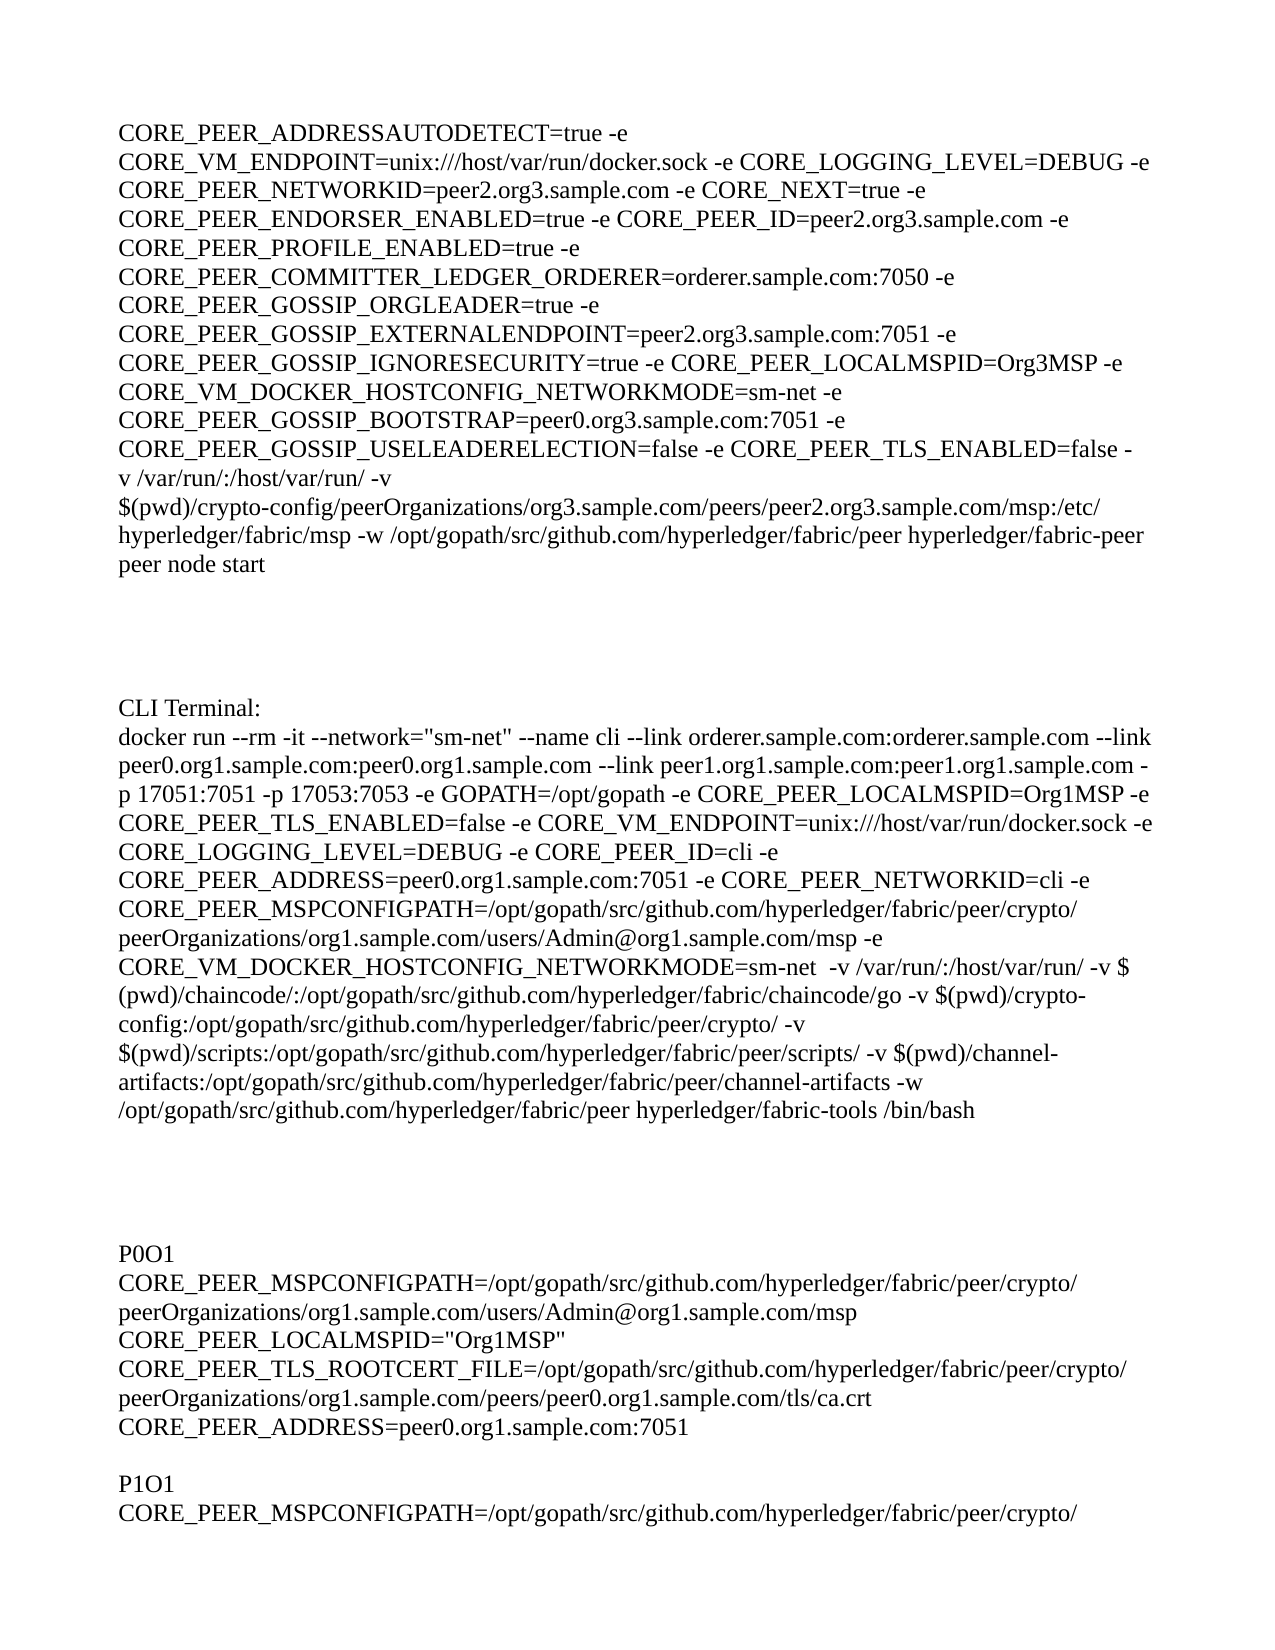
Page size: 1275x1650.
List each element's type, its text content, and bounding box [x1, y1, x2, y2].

text P1O1 [118, 1469, 1157, 1498]
text CORE_PEER_TLS_ROOTCERT_FILE=/opt/gopath/src/github.com/hyperledger/fabric/peer/crypto/peerOrganizations/org1.sample.com/peers/peer0.org1.sample.com/tls/ca.crt [118, 1354, 1157, 1412]
text docker run --rm -it --network="sm-net" --name cli --link orderer.sample.com:orderer.sample.com --link peer0.org1.sample.com:peer0.org1.sample.com --link peer1.org1.sample.com:peer1.org1.sample.com -p 17051:7051 -p 17053:7053 -e GOPATH=/opt/gopath -e CORE_PEER_LOCALMSPID=Org1MSP -e CORE_PEER_TLS_ENABLED=false -e CORE_VM_ENDPOINT=unix:///host/var/run/docker.sock -e CORE_LOGGING_LEVEL=DEBUG -e CORE_PEER_ID=cli -e CORE_PEER_ADDRESS=peer0.org1.sample.com:7051 -e CORE_PEER_NETWORKID=cli -e CORE_PEER_MSPCONFIGPATH=/opt/gopath/src/github.com/hyperledger/fabric/peer/crypto/peerOrganizations/org1.sample.com/users/Admin@org1.sample.com/msp -e CORE_VM_DOCKER_HOSTCONFIG_NETWORKMODE=sm-net -v /var/run/:/host/var/run/ -v $(pwd)/chaincode/:/opt/gopath/src/github.com/hyperledger/fabric/chaincode/go -v $(pwd)/crypto-config:/opt/gopath/src/github.com/hyperledger/fabric/peer/crypto/ -v $(pwd)/scripts:/opt/gopath/src/github.com/hyperledger/fabric/peer/scripts/ -v $(pwd)/channel-artifacts:/opt/gopath/src/github.com/hyperledger/fabric/peer/channel-artifacts -w /opt/gopath/src/github.com/hyperledger/fabric/peer hyperledger/fabric-tools /bin/bash [118, 722, 1157, 1124]
text CORE_PEER_ADDRESSAUTODETECT=true -e CORE_VM_ENDPOINT=unix:///host/var/run/docker.sock -e CORE_LOGGING_LEVEL=DEBUG -e CORE_PEER_NETWORKID=peer2.org3.sample.com -e CORE_NEXT=true -e CORE_PEER_ENDORSER_ENABLED=true -e CORE_PEER_ID=peer2.org3.sample.com -e CORE_PEER_PROFILE_ENABLED=true -e CORE_PEER_COMMITTER_LEDGER_ORDERER=orderer.sample.com:7050 -e CORE_PEER_GOSSIP_ORGLEADER=true -e CORE_PEER_GOSSIP_EXTERNALENDPOINT=peer2.org3.sample.com:7051 -e CORE_PEER_GOSSIP_IGNORESECURITY=true -e CORE_PEER_LOCALMSPID=Org3MSP -e CORE_VM_DOCKER_HOSTCONFIG_NETWORKMODE=sm-net -e CORE_PEER_GOSSIP_BOOTSTRAP=peer0.org3.sample.com:7051 -e CORE_PEER_GOSSIP_USELEADERELECTION=false -e CORE_PEER_TLS_ENABLED=false -v /var/run/:/host/var/run/ -v $(pwd)/crypto-config/peerOrganizations/org3.sample.com/peers/peer2.org3.sample.com/msp:/etc/hyperledger/fabric/msp -w /opt/gopath/src/github.com/hyperledger/fabric/peer hyperledger/fabric-peer peer node start [118, 118, 1157, 578]
text CORE_PEER_LOCALMSPID="Org1MSP" [118, 1326, 1157, 1354]
text CLI Terminal: [118, 693, 1157, 722]
text P0O1 [118, 1239, 1157, 1268]
text CORE_PEER_MSPCONFIGPATH=/opt/gopath/src/github.com/hyperledger/fabric/peer/crypto/ [118, 1498, 1157, 1527]
text CORE_PEER_ADDRESS=peer0.org1.sample.com:7051 [118, 1412, 1157, 1441]
text CORE_PEER_MSPCONFIGPATH=/opt/gopath/src/github.com/hyperledger/fabric/peer/crypto/peerOrganizations/org1.sample.com/users/Admin@org1.sample.com/msp [118, 1268, 1157, 1326]
